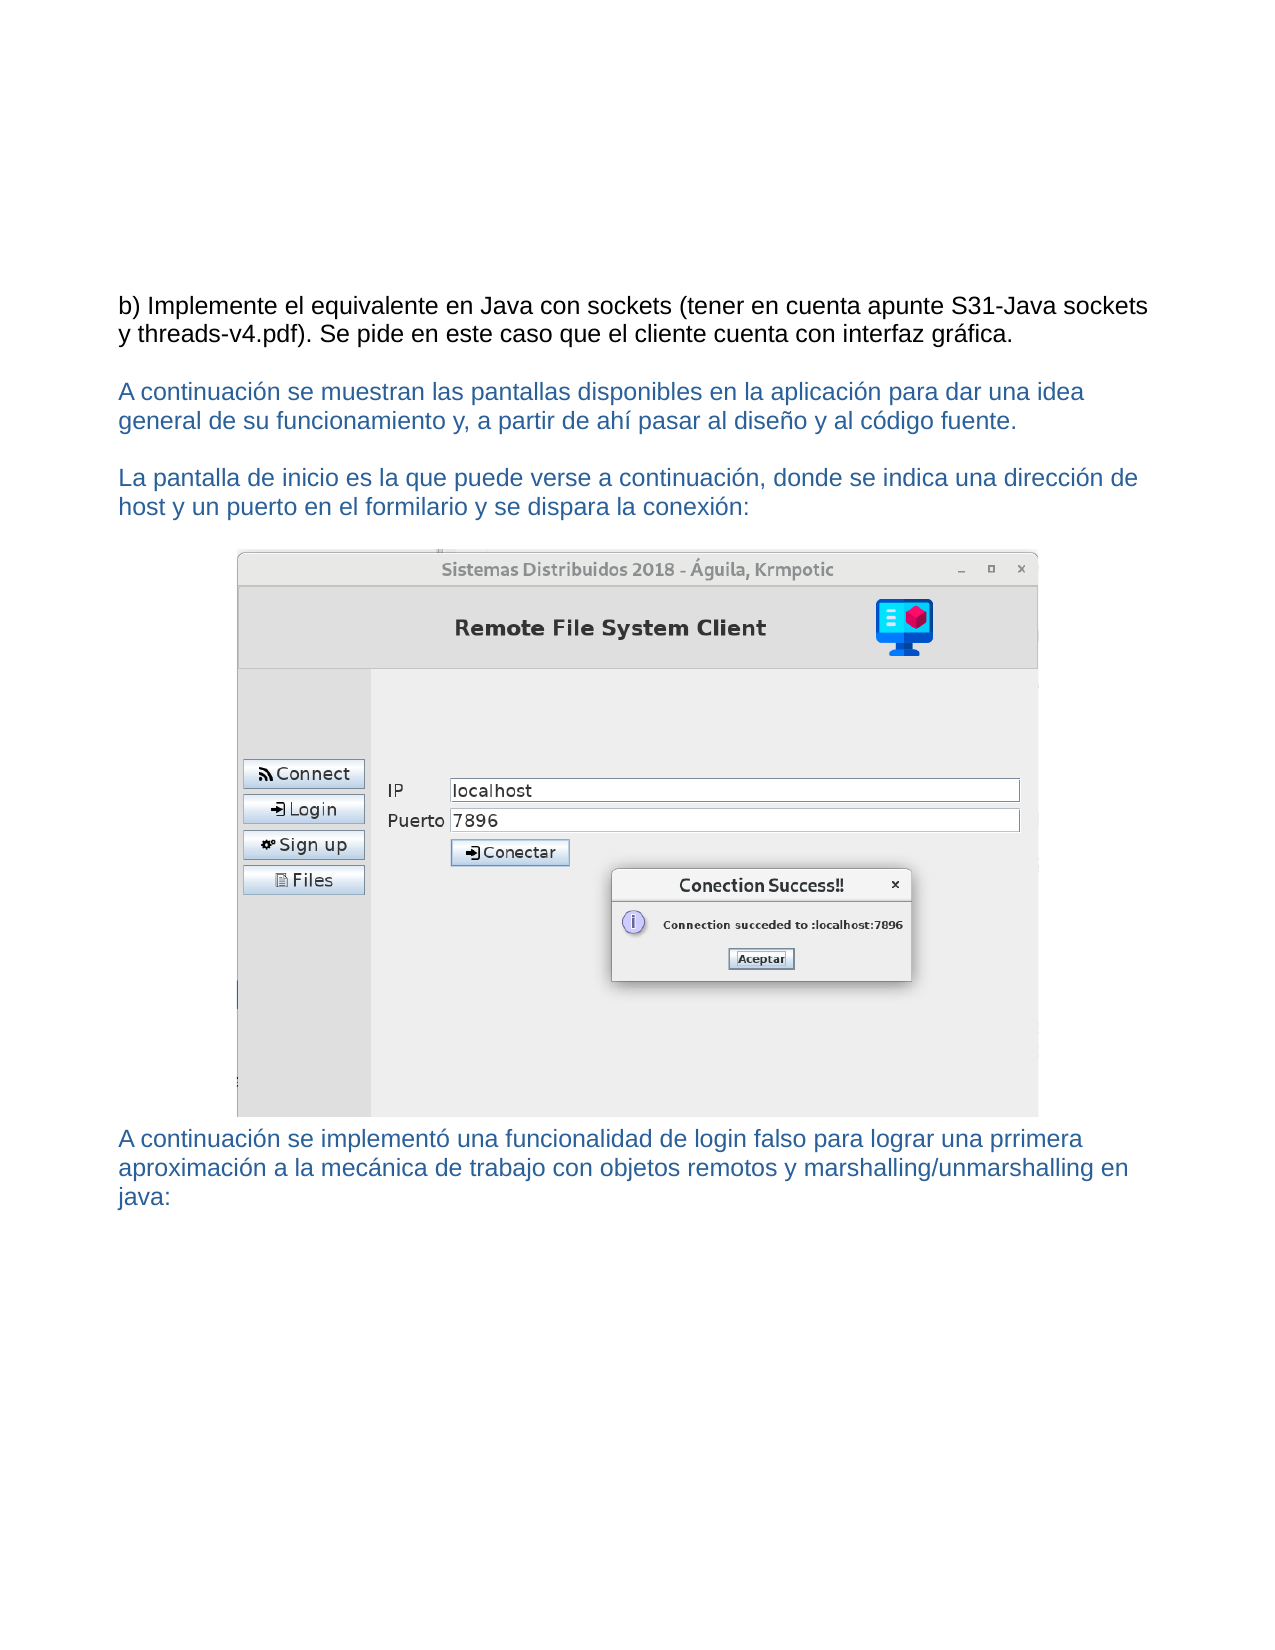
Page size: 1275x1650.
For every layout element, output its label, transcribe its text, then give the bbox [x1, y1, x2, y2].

text A continuación se muestran las pantallas disponibles en la aplicación para dar una idea general de su funcionamiento y, a partir de ahí pasar al diseño y al código fuente. [118, 377, 1157, 434]
text b) Implemente el equivalente en Java con sockets (tener en cuenta apunte S31-Java sockets y threads-v4.pdf). Se pide en este caso que el cliente cuenta con interfaz gráfica. [118, 291, 1157, 348]
text A continuación se implementó una funcionalidad de login falso para lograr una prrimera aproximación a la mecánica de trabajo con objetos remotos y marshalling/unmarshalling en java: [118, 1124, 1157, 1211]
picture [236, 549, 1039, 1117]
text La pantalla de inicio es la que puede verse a continuación, donde se indica una dirección de host y un puerto en el formilario y se dispara la conexión: [118, 463, 1157, 521]
